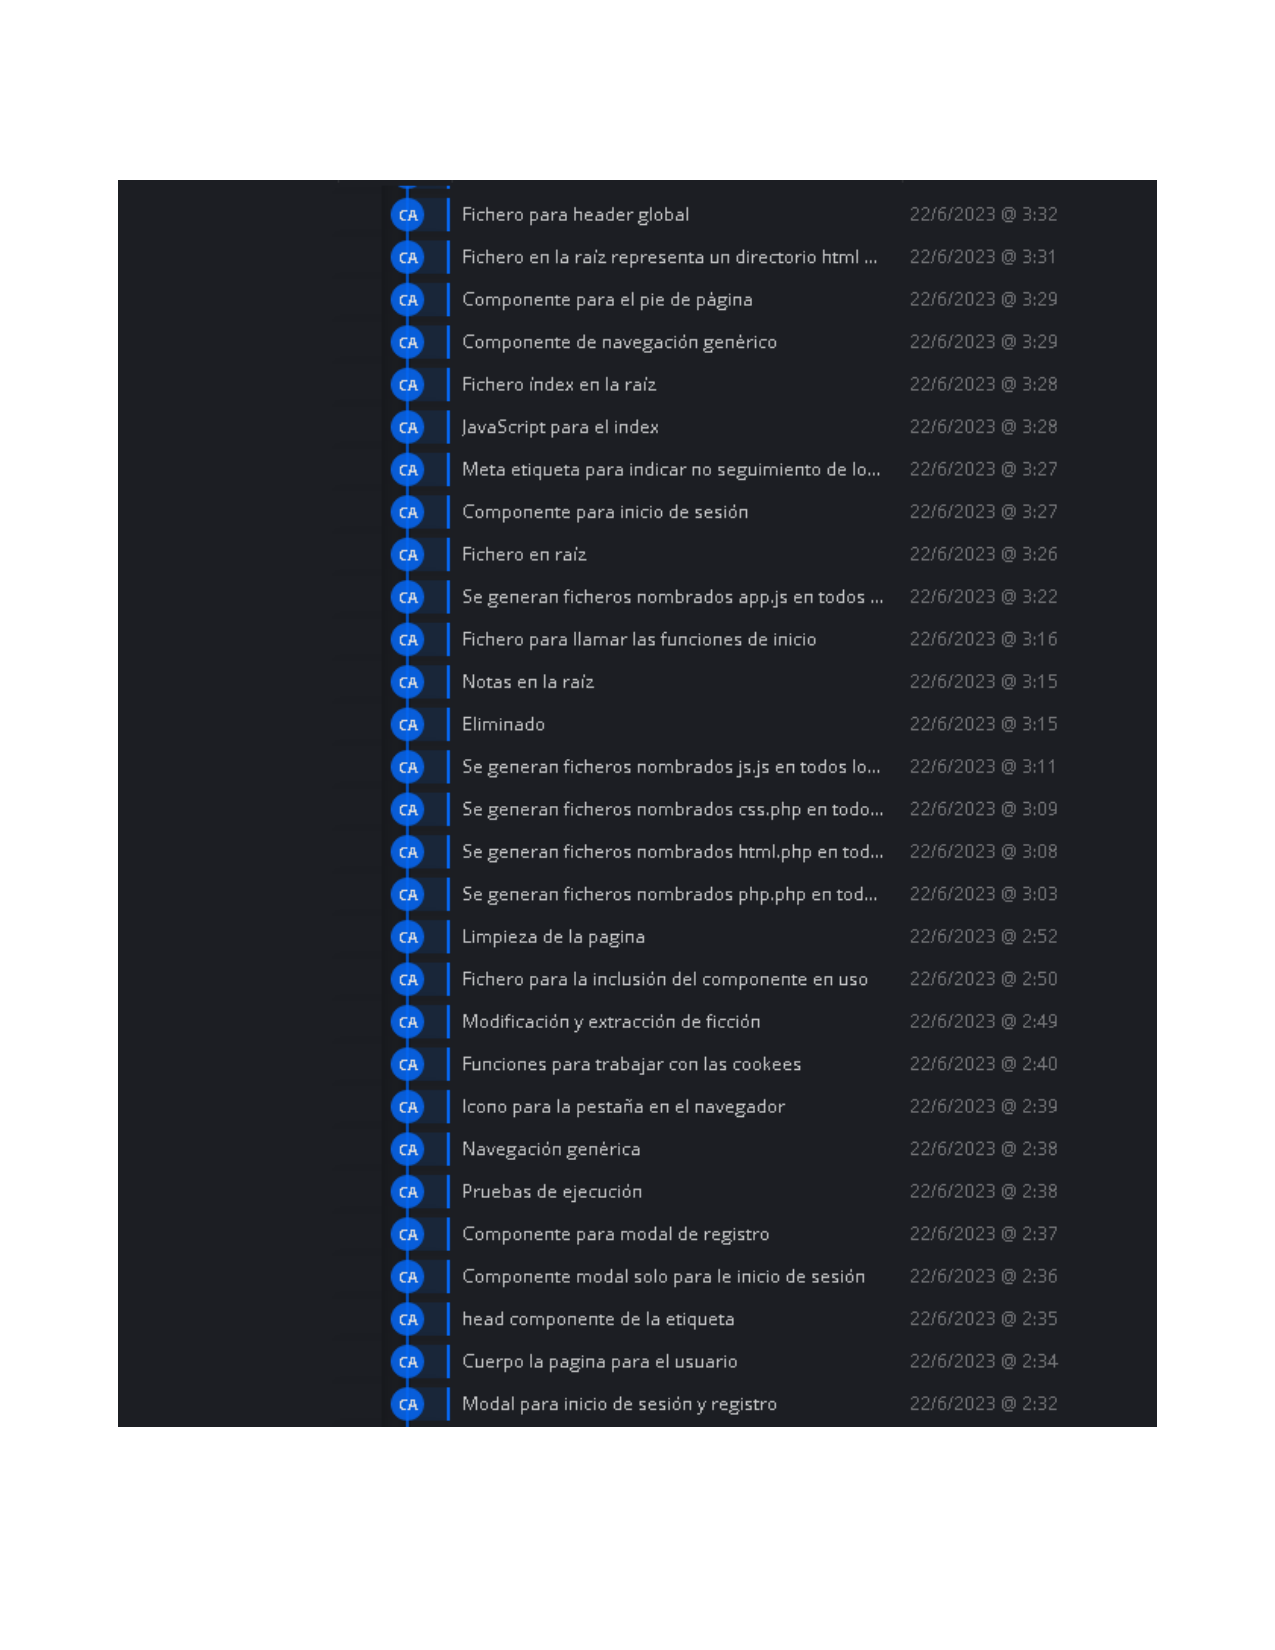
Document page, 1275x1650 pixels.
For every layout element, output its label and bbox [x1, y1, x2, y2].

picture [118, 180, 1157, 1427]
